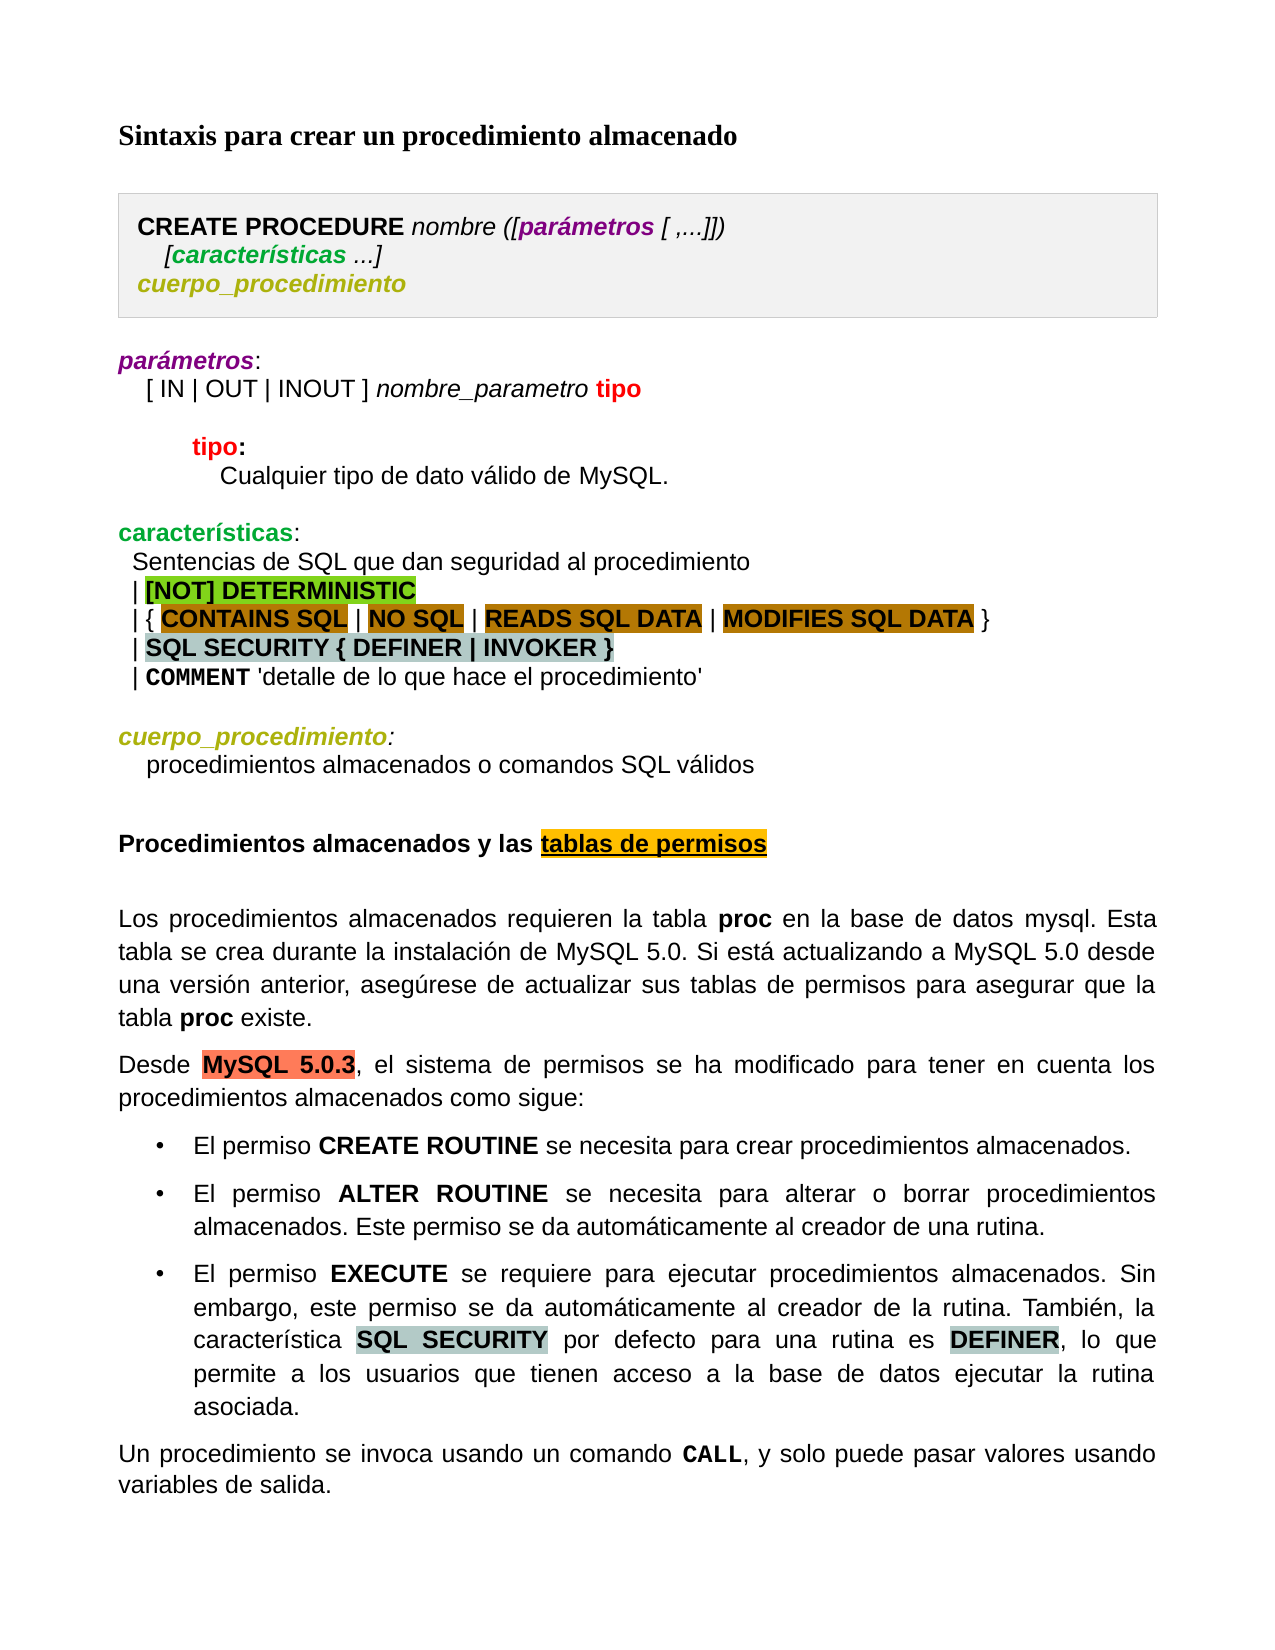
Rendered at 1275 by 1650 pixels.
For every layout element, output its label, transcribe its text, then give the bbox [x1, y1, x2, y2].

subtitle Procedimientos almacenados y las tablas de permisos [118, 829, 1157, 858]
text Los procedimientos almacenados requieren la tabla proc en la base de datos mysql. Esta tabla se crea durante la instalación de MySQL 5.0. Si está actualizando a MySQL 5.0 desde una versión anterior, asegúrese de actualizar sus tablas de permisos para asegurar que la tabla proc existe. [118, 904, 1157, 1031]
list El permiso CREATE ROUTINE se necesita para crear procedimientos almacenados. [156, 1131, 1157, 1160]
text [características ...] [119, 222, 1157, 250]
subtitle Sintaxis para crear un procedimiento almacenado [118, 118, 1157, 152]
text | { CONTAINS SQL | NO SQL | READS SQL DATA | MODIFIES SQL DATA } [118, 604, 1157, 633]
text | COMMENT 'detalle de lo que hace el procedimiento' [118, 662, 1157, 693]
text | SQL SECURITY { DEFINER | INVOKER } [118, 633, 1157, 662]
text CREATE PROCEDURE nombre ([parámetros [ ,...]]) [119, 194, 1157, 222]
text [ IN | OUT | INOUT ] nombre_parametro tipo [118, 374, 1157, 403]
list El permiso ALTER ROUTINE se necesita para alterar o borrar procedimientos almacenados. Este permiso se da automáticamente al creador de una rutina. [156, 1179, 1157, 1241]
text procedimientos almacenados o comandos SQL válidos [118, 750, 1157, 779]
text Un procedimiento se invoca usando un comando CALL, y solo puede pasar valores usando variables de salida. [118, 1439, 1157, 1499]
text Cualquier tipo de dato válido de MySQL. [192, 461, 1157, 489]
text Desde MySQL 5.0.3, el sistema de permisos se ha modificado para tener en cuenta los procedimientos almacenados como sigue: [118, 1050, 1157, 1112]
text tipo: [192, 432, 1157, 461]
text cuerpo_procedimiento: [118, 722, 1157, 750]
text Sentencias de SQL que dan seguridad al procedimiento [118, 547, 1157, 576]
text | [NOT] DETERMINISTIC [118, 576, 1157, 604]
text parámetros: [118, 346, 1157, 374]
list El permiso EXECUTE se requiere para ejecutar procedimientos almacenados. Sin embargo, este permiso se da automáticamente al creador de la rutina. También, la característica SQL SECURITY por defecto para una rutina es DEFINER, lo que permite a los usuarios que tienen acceso a la base de datos ejecutar la rutina asociada. [156, 1259, 1157, 1420]
text características: [118, 518, 1157, 547]
text cuerpo_procedimiento [119, 250, 1157, 317]
